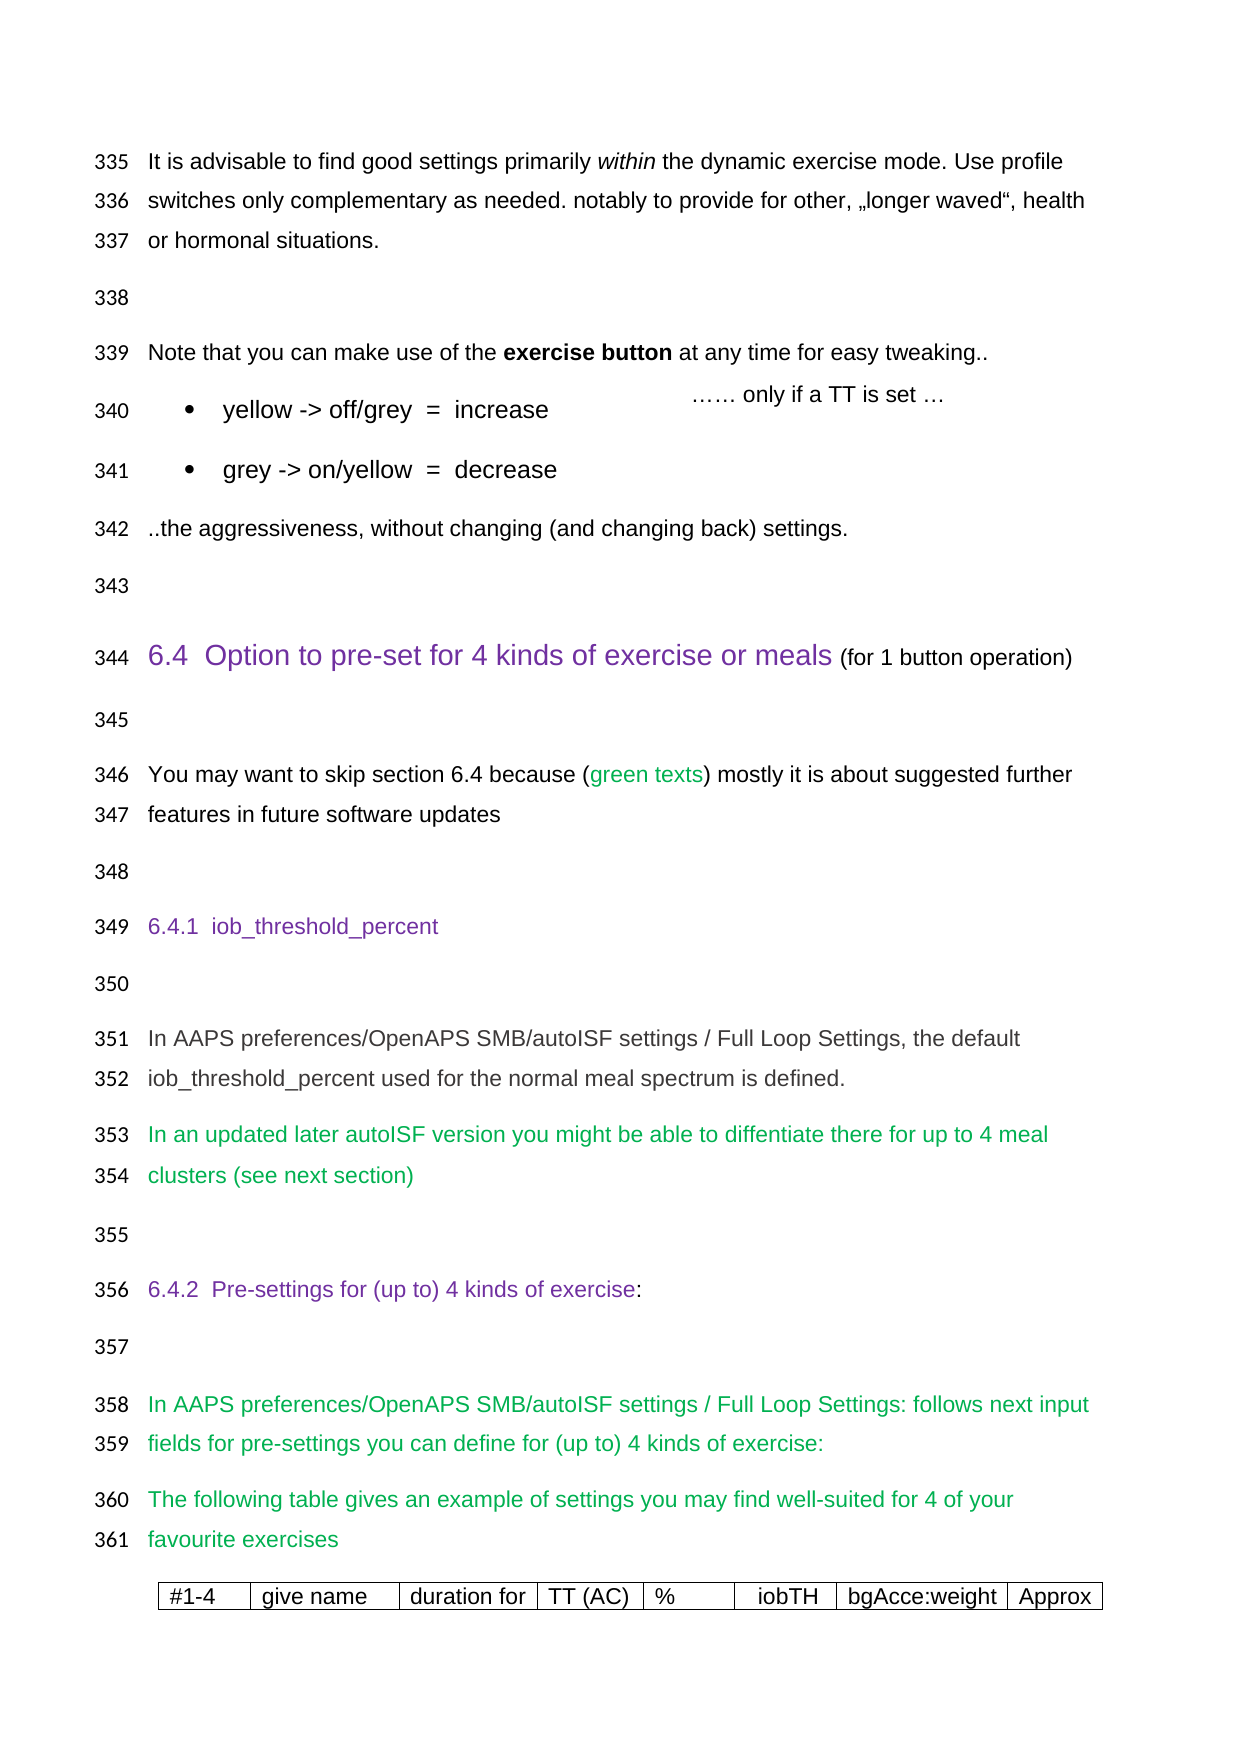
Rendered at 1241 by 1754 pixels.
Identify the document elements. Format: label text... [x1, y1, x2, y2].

text In AAPS preferences/OpenAPS SMB/autoISF settings / Full Loop Settings: follows next input fields for pre-settings you can define for (up to) 4 kinds of exercise: [148, 1391, 1093, 1456]
table_header iobTH [735, 1583, 836, 1609]
table_header bgAcce:weight [837, 1583, 1007, 1609]
text In AAPS preferences/OpenAPS SMB/autoISF settings / Full Loop Settings, the default iob_threshold_percent used for the normal meal spectrum is defined. [148, 1025, 1093, 1091]
table_header #1-4 [159, 1583, 250, 1609]
text Note that you can make use of the exercise button at any time for easy tweaking.. [148, 339, 1093, 365]
text The following table gives an example of settings you may find well-suited for 4 of your favourite exercises [148, 1486, 1093, 1552]
text 6.4.2 Pre-settings for (up to) 4 kinds of exercise: [148, 1276, 1093, 1302]
list yellow -> off/grey = increase [185, 395, 1093, 424]
table_header TT (AC) [538, 1583, 643, 1609]
text It is advisable to find good settings primarily within the dynamic exercise mode. Use profile switches only complementary as needed. notably to provide for other, „longer waved“, health or hormonal situations. [148, 148, 1093, 253]
text …… only if a TT is set … [691, 381, 976, 407]
text In an updated later autoISF version you might be able to diffentiate there for up to 4 meal clusters (see next section) [148, 1121, 1093, 1189]
text [676, 373, 991, 420]
table_header Approx [1008, 1583, 1102, 1609]
text 6.4 Option to pre-set for 4 kinds of exercise or meals (for 1 button operation) [148, 638, 1093, 671]
table_header % [644, 1583, 734, 1609]
list grey -> on/yellow = decrease [185, 455, 1093, 484]
text You may want to skip section 6.4 because (green texts) mostly it is about suggested further features in future software updates [148, 761, 1093, 827]
table_header duration for [400, 1583, 537, 1609]
text 6.4.1 iob_threshold_percent [148, 913, 1093, 939]
table_header give name [251, 1583, 399, 1609]
text ..the aggressiveness, without changing (and changing back) settings. [148, 515, 1093, 541]
